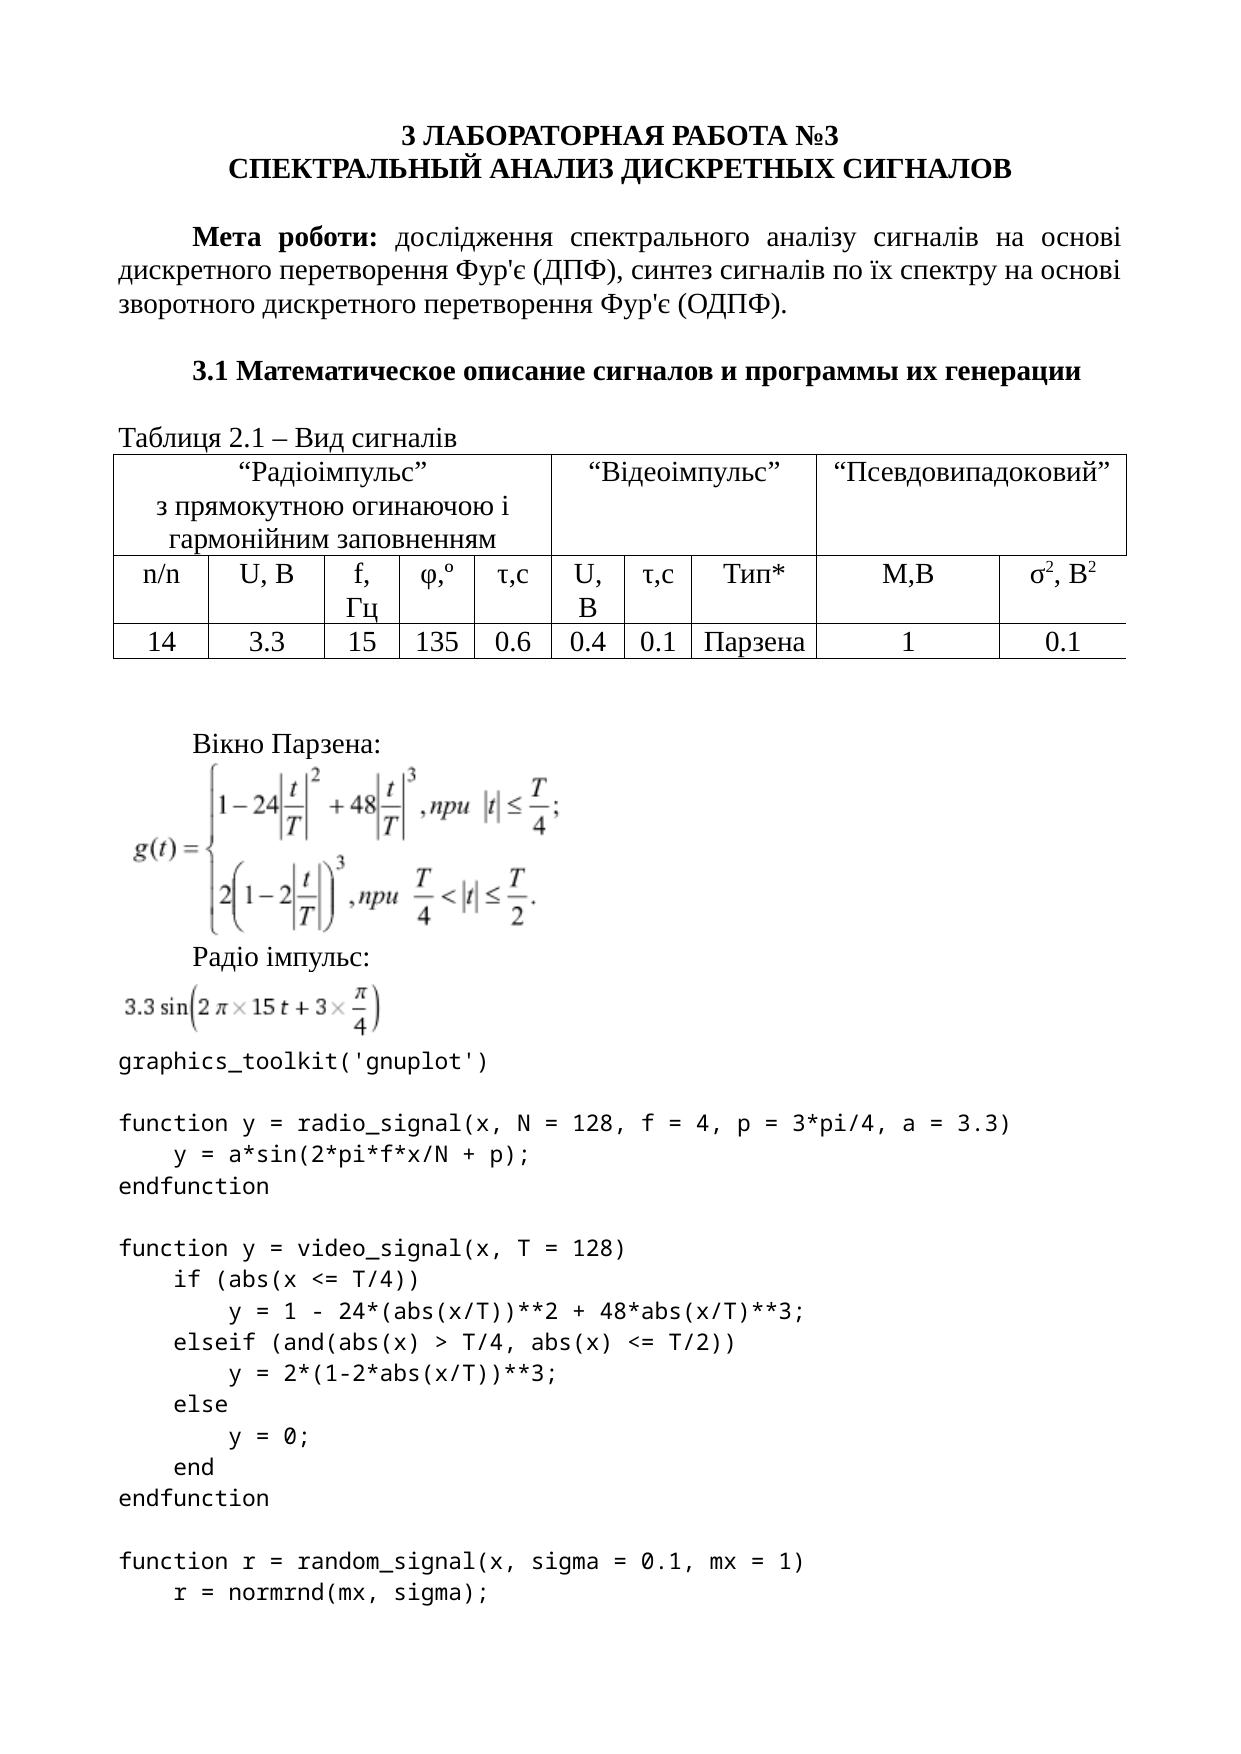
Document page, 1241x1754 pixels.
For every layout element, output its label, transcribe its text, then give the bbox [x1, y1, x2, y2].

text Мета роботи: дослідження спектрального аналізу сигналів на основі дискретного перетворення Фур'є (ДПФ), синтез сигналів по їх спектру на основі [118, 219, 1122, 286]
text graphics_toolkit('gnuplot') [118, 973, 1122, 1076]
table_cell U, В [209, 556, 324, 623]
table_cell φ,º [400, 556, 474, 623]
text else [118, 1388, 1122, 1420]
text Радio iмпульс: [118, 759, 1122, 973]
table_cell τ,с [475, 556, 551, 623]
text end [118, 1451, 1122, 1482]
text y = 1 - 24*(abs(x/T))**2 + 48*abs(x/T)**3; [118, 1295, 1122, 1326]
table_cell 135 [400, 624, 474, 658]
text endfunction [118, 1170, 1122, 1201]
text СПЕКТРАЛЬНЫЙ АНАЛИЗ ДИСКРЕТНЫХ СИГНАЛОВ [118, 152, 1122, 185]
table_header “Псевдовипадоковий” [817, 455, 1126, 555]
table_cell 3.3 [209, 624, 324, 658]
table_cell М,В [817, 556, 999, 623]
text y = 0; [118, 1420, 1122, 1451]
text y = a*sin(2*pi*f*x/N + p); [118, 1138, 1122, 1170]
table_cell f, Гц [325, 556, 399, 623]
text function r = random_signal(x, sigma = 0.1, mx = 1) [118, 1545, 1122, 1576]
text elseif (and(abs(x) > T/4, abs(x) <= T/2)) [118, 1326, 1122, 1357]
text зворотного дискретного перетворення Фур'є (ОДПФ). [118, 286, 1122, 319]
table_cell 0.4 [552, 624, 624, 658]
table_cell Парзена [692, 624, 816, 658]
table_cell 15 [325, 624, 399, 658]
text Вiкно Парзена: [118, 726, 1122, 759]
text if (abs(x <= T/4)) [118, 1263, 1122, 1295]
table_header “Радіоімпульс” з прямокутною огинаючою і гармонійним заповненням [114, 455, 551, 555]
table_header “Відеоімпульс” [552, 455, 816, 555]
text function y = radio_signal(x, N = 128, f = 4, p = 3*pi/4, a = 3.3) [118, 1107, 1122, 1138]
table_cell 1 [817, 624, 999, 658]
table_cell σ2, В2 [1000, 556, 1126, 623]
table_cell 0.6 [475, 624, 551, 658]
table_cell τ,с [625, 556, 691, 623]
picture [118, 972, 387, 1045]
table_cell 0.1 [1000, 624, 1126, 658]
table_cell 0.1 [625, 624, 691, 658]
table_cell Тип* [692, 556, 816, 623]
text r = normrnd(mx, sigma); [118, 1576, 1122, 1607]
text 3 ЛАБОРАТОРНАЯ РАБОТА №3 [118, 118, 1122, 152]
table_cell U, В [552, 556, 624, 623]
table_cell n/n [114, 556, 208, 623]
text endfunction [118, 1482, 1122, 1513]
picture [118, 759, 569, 940]
text function y = video_signal(x, T = 128) [118, 1232, 1122, 1263]
text 3.1 Математическое описание сигналов и программы их генерации [118, 353, 1122, 386]
table_cell 14 [114, 624, 208, 658]
text Таблиця 2.1 – Вид сигналiв [118, 420, 1122, 453]
text y = 2*(1-2*abs(x/T))**3; [118, 1357, 1122, 1388]
